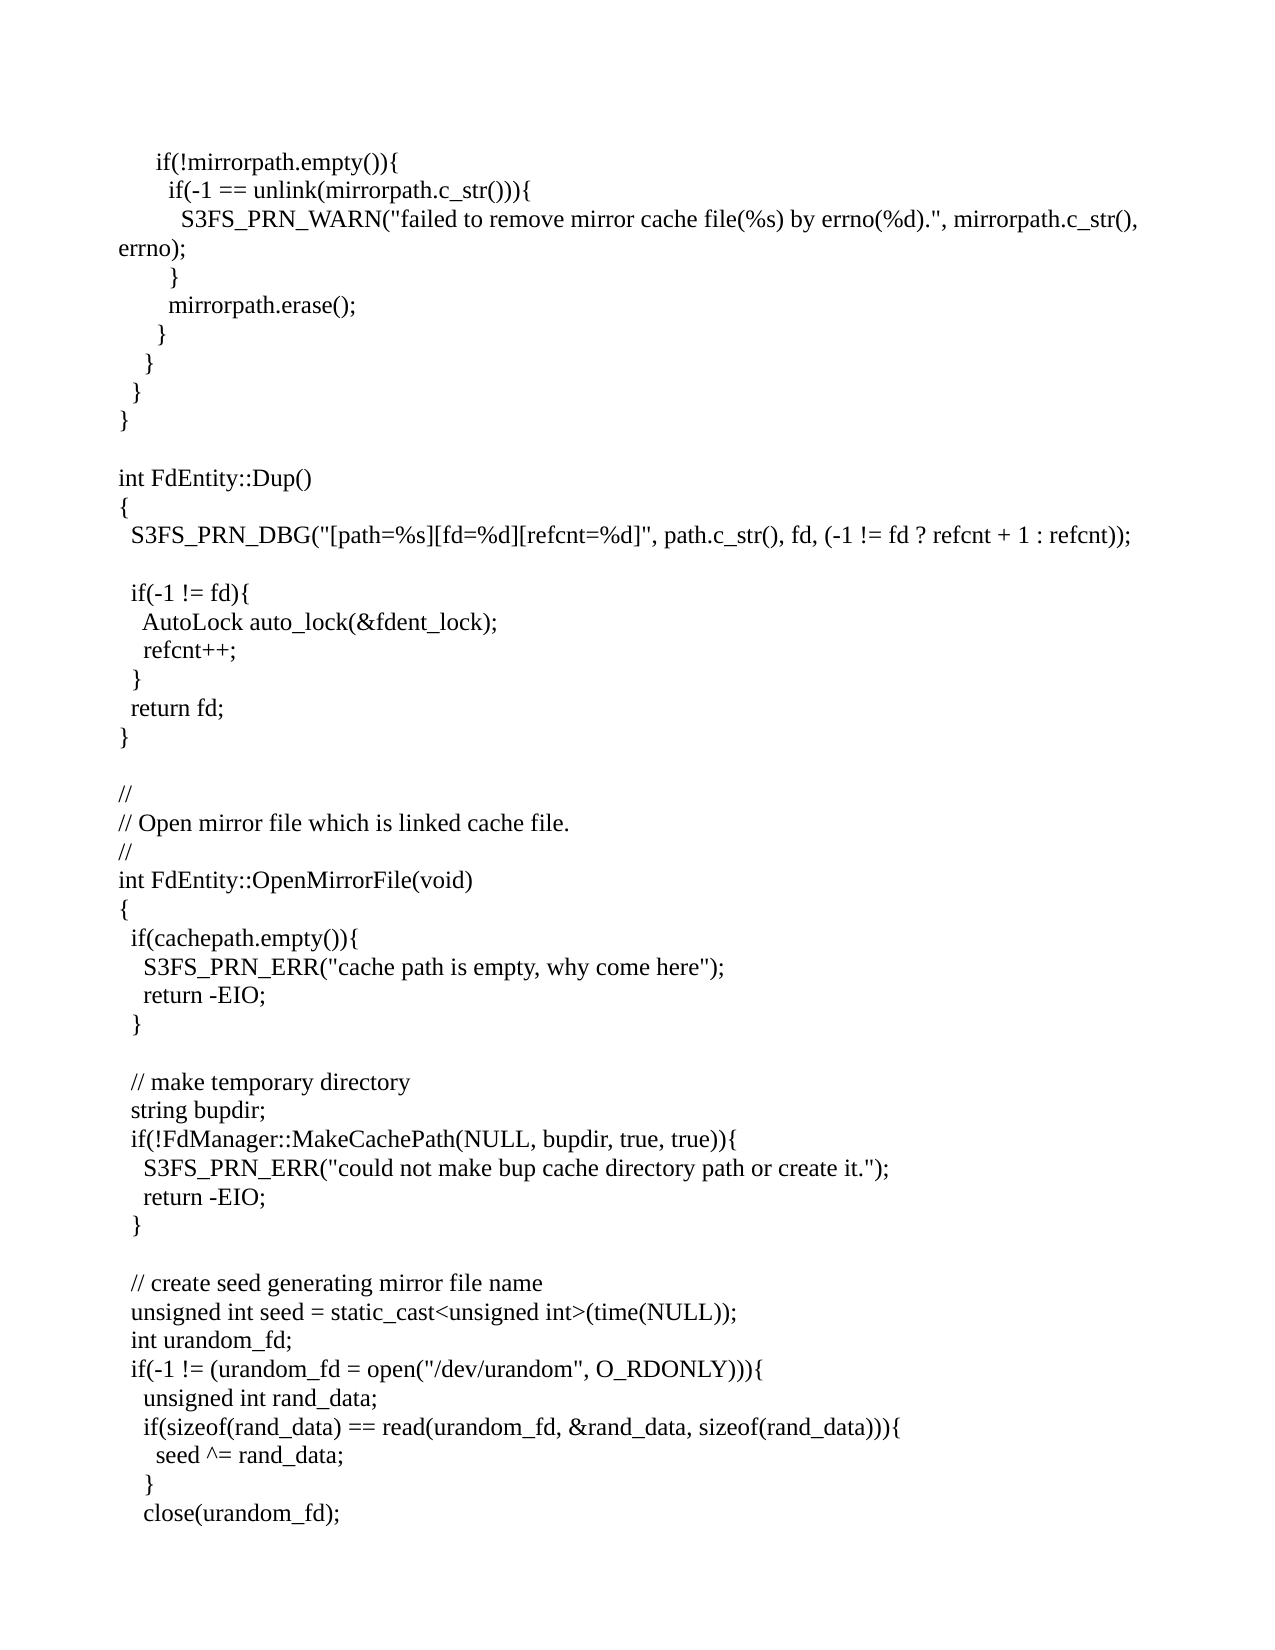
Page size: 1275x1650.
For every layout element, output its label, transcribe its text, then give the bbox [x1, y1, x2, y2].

text if(-1 == unlink(mirrorpath.c_str())){ [118, 176, 1157, 204]
text } [118, 1009, 1157, 1038]
text } [118, 319, 1157, 348]
text return -EIO; [118, 981, 1157, 1009]
text int urandom_fd; [118, 1326, 1157, 1354]
text // [118, 779, 1157, 808]
text } [118, 1469, 1157, 1498]
text string bupdir; [118, 1096, 1157, 1124]
text return -EIO; [118, 1182, 1157, 1211]
text if(cachepath.empty()){ [118, 923, 1157, 952]
text { [118, 492, 1157, 521]
text if(sizeof(rand_data) == read(urandom_fd, &rand_data, sizeof(rand_data))){ [118, 1412, 1157, 1441]
text AutoLock auto_lock(&fdent_lock); [118, 607, 1157, 636]
text } [118, 262, 1157, 291]
text // make temporary directory [118, 1067, 1157, 1096]
text // Open mirror file which is linked cache file. [118, 808, 1157, 837]
text int FdEntity::Dup() [118, 463, 1157, 492]
text if(!FdManager::MakeCachePath(NULL, bupdir, true, true)){ [118, 1124, 1157, 1153]
text if(-1 != (urandom_fd = open("/dev/urandom", O_RDONLY))){ [118, 1354, 1157, 1383]
text } [118, 377, 1157, 406]
text if(!mirrorpath.empty()){ [118, 147, 1157, 176]
text } [118, 664, 1157, 693]
text S3FS_PRN_DBG("[path=%s][fd=%d][refcnt=%d]", path.c_str(), fd, (-1 != fd ? refcnt + 1 : refcnt)); [118, 521, 1157, 549]
text } [118, 348, 1157, 377]
text S3FS_PRN_ERR("could not make bup cache directory path or create it."); [118, 1153, 1157, 1182]
text refcnt++; [118, 636, 1157, 664]
text int FdEntity::OpenMirrorFile(void) [118, 866, 1157, 894]
text seed ^= rand_data; [118, 1441, 1157, 1469]
text } [118, 406, 1157, 434]
text unsigned int rand_data; [118, 1383, 1157, 1412]
text } [118, 722, 1157, 751]
text // [118, 837, 1157, 866]
text // create seed generating mirror file name [118, 1268, 1157, 1297]
text if(-1 != fd){ [118, 578, 1157, 607]
text close(urandom_fd); [118, 1498, 1157, 1527]
text } [118, 1211, 1157, 1239]
text return fd; [118, 693, 1157, 722]
text S3FS_PRN_ERR("cache path is empty, why come here"); [118, 952, 1157, 981]
text { [118, 894, 1157, 923]
text S3FS_PRN_WARN("failed to remove mirror cache file(%s) by errno(%d).", mirrorpath.c_str(), errno); [118, 204, 1157, 262]
text unsigned int seed = static_cast<unsigned int>(time(NULL)); [118, 1297, 1157, 1326]
text mirrorpath.erase(); [118, 291, 1157, 319]
